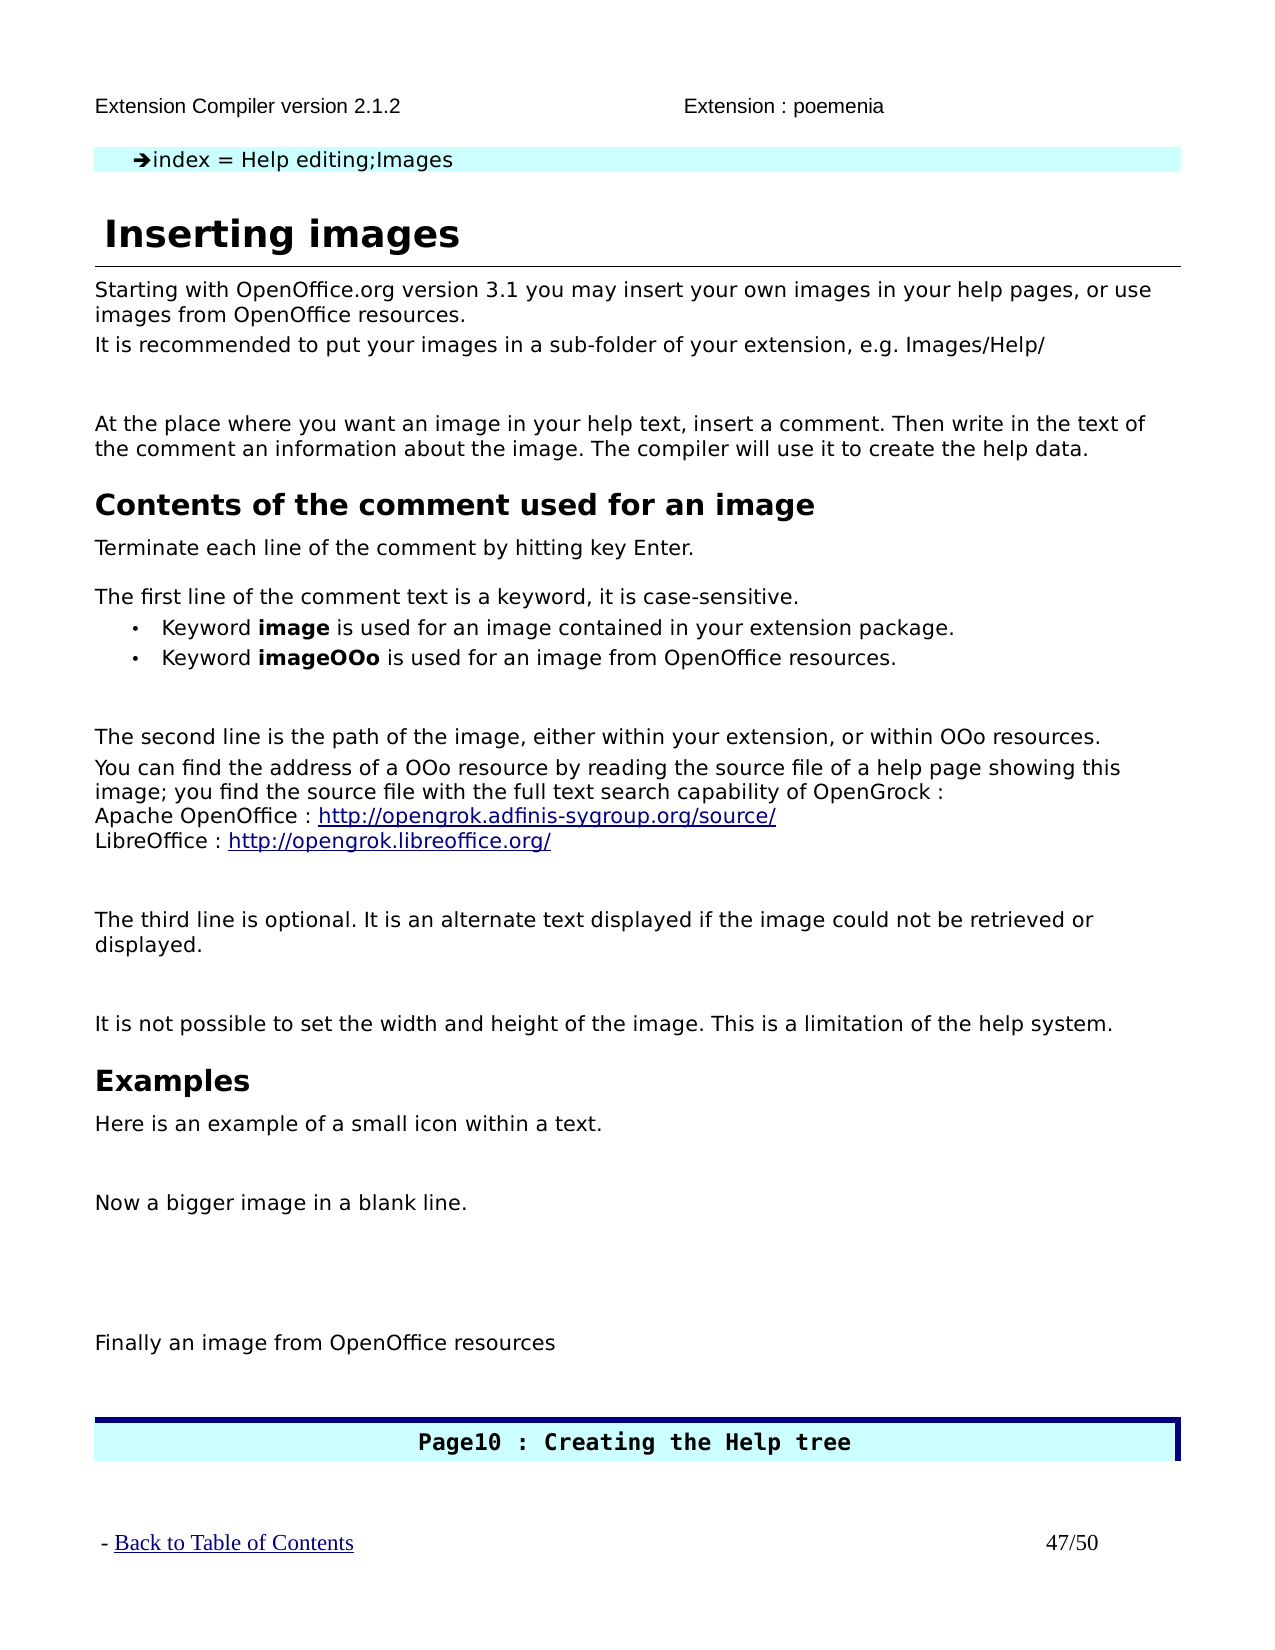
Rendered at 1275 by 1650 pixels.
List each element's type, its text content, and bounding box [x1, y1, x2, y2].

text The third line is optional. It is an alternate text displayed if the image could not be retrieved or displayed. [94, 859, 1181, 957]
text Page10 : Creating the Help tree [94, 1418, 1175, 1461]
text Starting with OpenOffice.org version 3.1 you may insert your own images in your help pages, or use images from OpenOffice resources. [94, 278, 1181, 327]
text Terminate each line of the comment by hitting key Enter. The first line of the comment text is a keyword, it is case-sensitive. [94, 536, 1181, 610]
list Keyword image is used for an image contained in your extension package. [132, 616, 1181, 640]
text You can find the address of a OOo resource by reading the source file of a help page showing this image; you find the source file with the full text search capability of OpenGrock : Apache OpenOffice : http://opengrok.adfinis-sygroup.org/source/ LibreOffice : http://opengrok.libreoffice.org/ [94, 756, 1181, 853]
text At the place where you want an image in your help text, insert a comment. Then write in the text of the comment an information about the image. The compiler will use it to create the help data. [94, 363, 1181, 461]
text Here is an example of a small icon within a text. [94, 1112, 1181, 1136]
text Contents of the comment used for an image [94, 489, 1181, 523]
text It is recommended to put your images in a sub-folder of your extension, e.g. Images/Help/ [94, 333, 1181, 357]
list Keyword imageOOo is used for an image from OpenOffice resources. [132, 646, 1181, 670]
text Now a bigger image in a blank line. [94, 1142, 1181, 1215]
list index = Help editing;Images [94, 147, 1181, 172]
text The second line is the path of the image, either within your extension, or within OOo resources. [94, 676, 1181, 750]
text It is not possible to set the width and height of the image. This is a limitation of the help system. [94, 963, 1181, 1036]
text Examples [94, 1064, 1181, 1098]
text Inserting images [94, 203, 1181, 266]
text Finally an image from OpenOffice resources [94, 1282, 1181, 1355]
